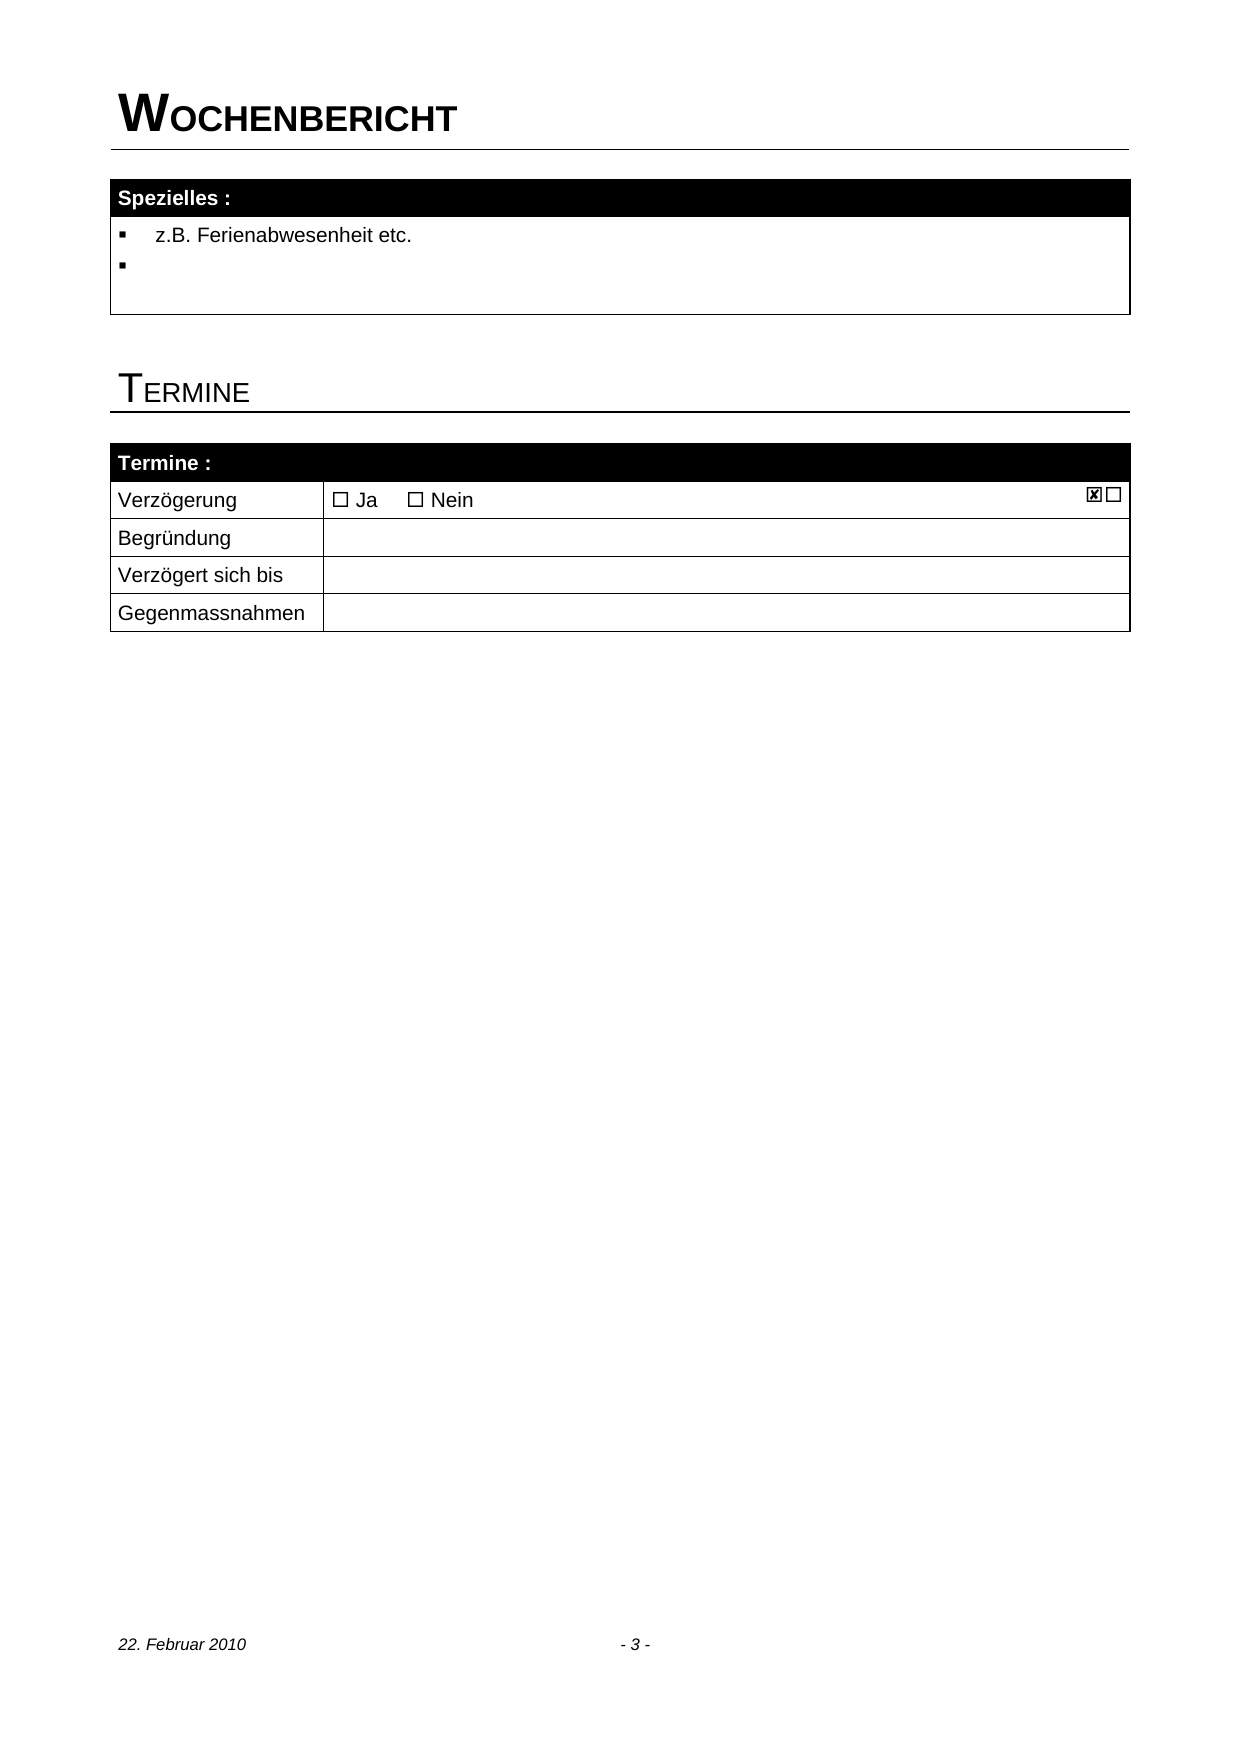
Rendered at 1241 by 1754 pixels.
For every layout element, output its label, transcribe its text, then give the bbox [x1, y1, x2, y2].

table_cell [324, 594, 1129, 631]
table_cell [324, 519, 1129, 556]
table_cell Begründung [111, 519, 323, 556]
table_cell Termine [110, 315, 530, 411]
table_cell [324, 557, 1129, 593]
table_cell  [493, 482, 1129, 518]
table_cell z.B. Ferienabwesenheit etc. [111, 217, 1129, 314]
table_cell  Nein [399, 482, 493, 518]
table_header Termine : [111, 444, 1129, 481]
table_cell Verzögerung [111, 482, 323, 518]
table_cell [530, 315, 1130, 411]
table_header Spezielles : [111, 180, 1129, 216]
table_cell  Ja [324, 482, 399, 518]
table_cell Verzögert sich bis [111, 557, 323, 593]
table_cell Gegenmassnahmen [111, 594, 323, 631]
